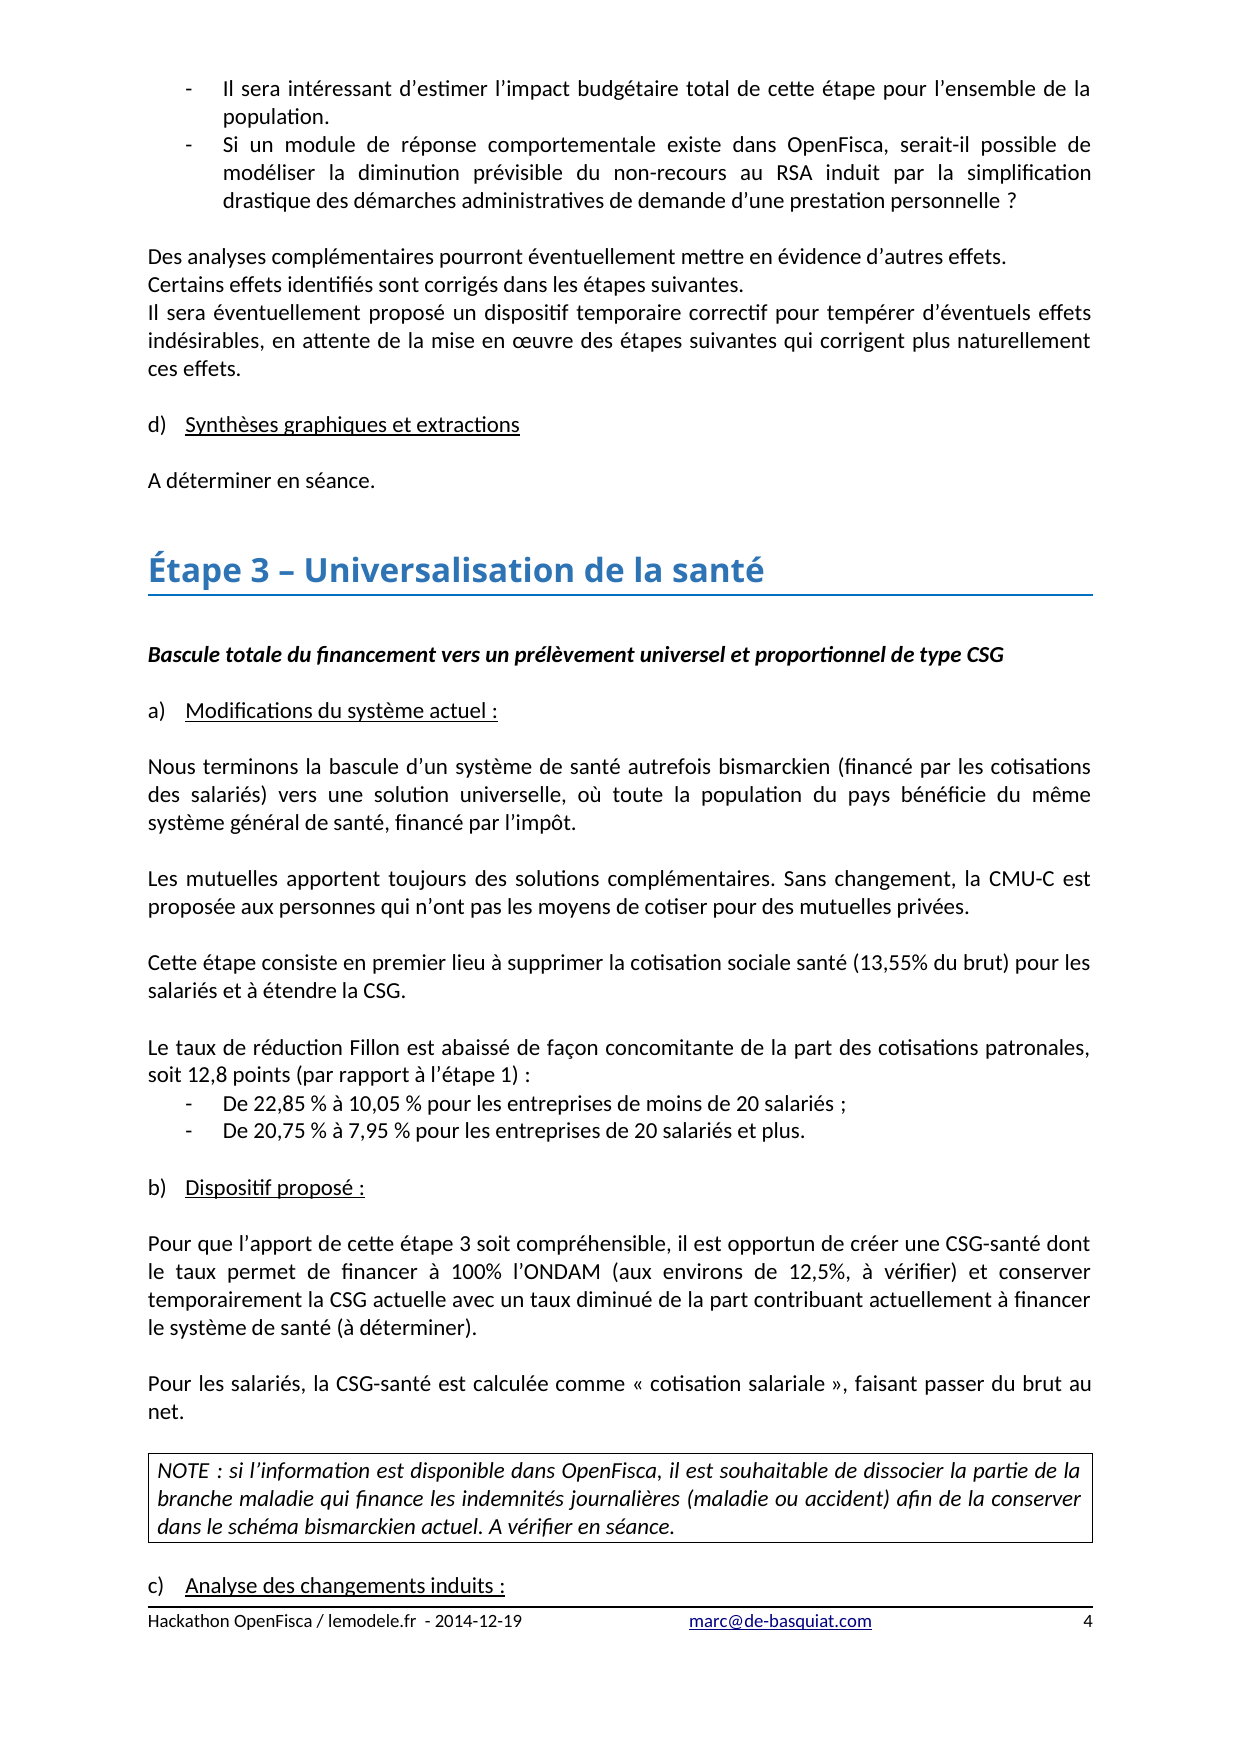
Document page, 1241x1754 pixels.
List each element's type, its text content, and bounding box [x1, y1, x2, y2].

text Bascule totale du financement vers un prélèvement universel et proportionnel de type CSG [148, 640, 1093, 668]
list Analyse des changements induits : [148, 1571, 1093, 1599]
list Dispositif proposé : [148, 1173, 1093, 1201]
list Modifications du système actuel : [148, 696, 1093, 724]
subtitle Étape 3 – Universalisation de la santé [148, 547, 1093, 594]
text Cette étape consiste en premier lieu à supprimer la cotisation sociale santé (13,55% du brut) pour les salariés et à étendre la CSG. [148, 948, 1093, 1004]
text Pour les salariés, la CSG-santé est calculée comme « cotisation salariale », faisant passer du brut au net. [148, 1369, 1093, 1425]
list Synthèses graphiques et extractions [148, 410, 1093, 438]
list De 20,75 % à 7,95 % pour les entreprises de 20 salariés et plus. [185, 1117, 1093, 1145]
text Pour que l’apport de cette étape 3 soit compréhensible, il est opportun de créer une CSG-santé dont le taux permet de financer à 100% l’ONDAM (aux environs de 12,5%, à vérifier) et conserver temporairement la CSG actuelle avec un taux diminué de la part contribuant actuellement à financer le système de santé (à déterminer). [148, 1229, 1093, 1341]
text NOTE : si l’information est disponible dans OpenFisca, il est souhaitable de dissocier la partie de la branche maladie qui finance les indemnités journalières (maladie ou accident) afin de la conserver dans le schéma bismarckien actuel. A vérifier en séance. [149, 1454, 1092, 1542]
text Il sera éventuellement proposé un dispositif temporaire correctif pour tempérer d’éventuels effets indésirables, en attente de la mise en œuvre des étapes suivantes qui corrigent plus naturellement ces effets. [148, 298, 1093, 382]
list Il sera intéressant d’estimer l’impact budgétaire total de cette étape pour l’ensemble de la population. [185, 74, 1093, 130]
text Certains effets identifiés sont corrigés dans les étapes suivantes. [148, 270, 1093, 298]
text A déterminer en séance. [148, 466, 1093, 494]
list De 22,85 % à 10,05 % pour les entreprises de moins de 20 salariés ; [185, 1089, 1093, 1117]
list Si un module de réponse comportementale existe dans OpenFisca, serait-il possible de modéliser la diminution prévisible du non-recours au RSA induit par la simplification drastique des démarches administratives de demande d’une prestation personnelle ? [185, 130, 1093, 214]
text Des analyses complémentaires pourront éventuellement mettre en évidence d’autres effets. [148, 242, 1093, 270]
text Les mutuelles apportent toujours des solutions complémentaires. Sans changement, la CMU-C est proposée aux personnes qui n’ont pas les moyens de cotiser pour des mutuelles privées. [148, 864, 1093, 921]
text Nous terminons la bascule d’un système de santé autrefois bismarckien (financé par les cotisations des salariés) vers une solution universelle, où toute la population du pays bénéficie du même système général de santé, financé par l’impôt. [148, 752, 1093, 836]
text Le taux de réduction Fillon est abaissé de façon concomitante de la part des cotisations patronales, soit 12,8 points (par rapport à l’étape 1) : [148, 1033, 1093, 1089]
